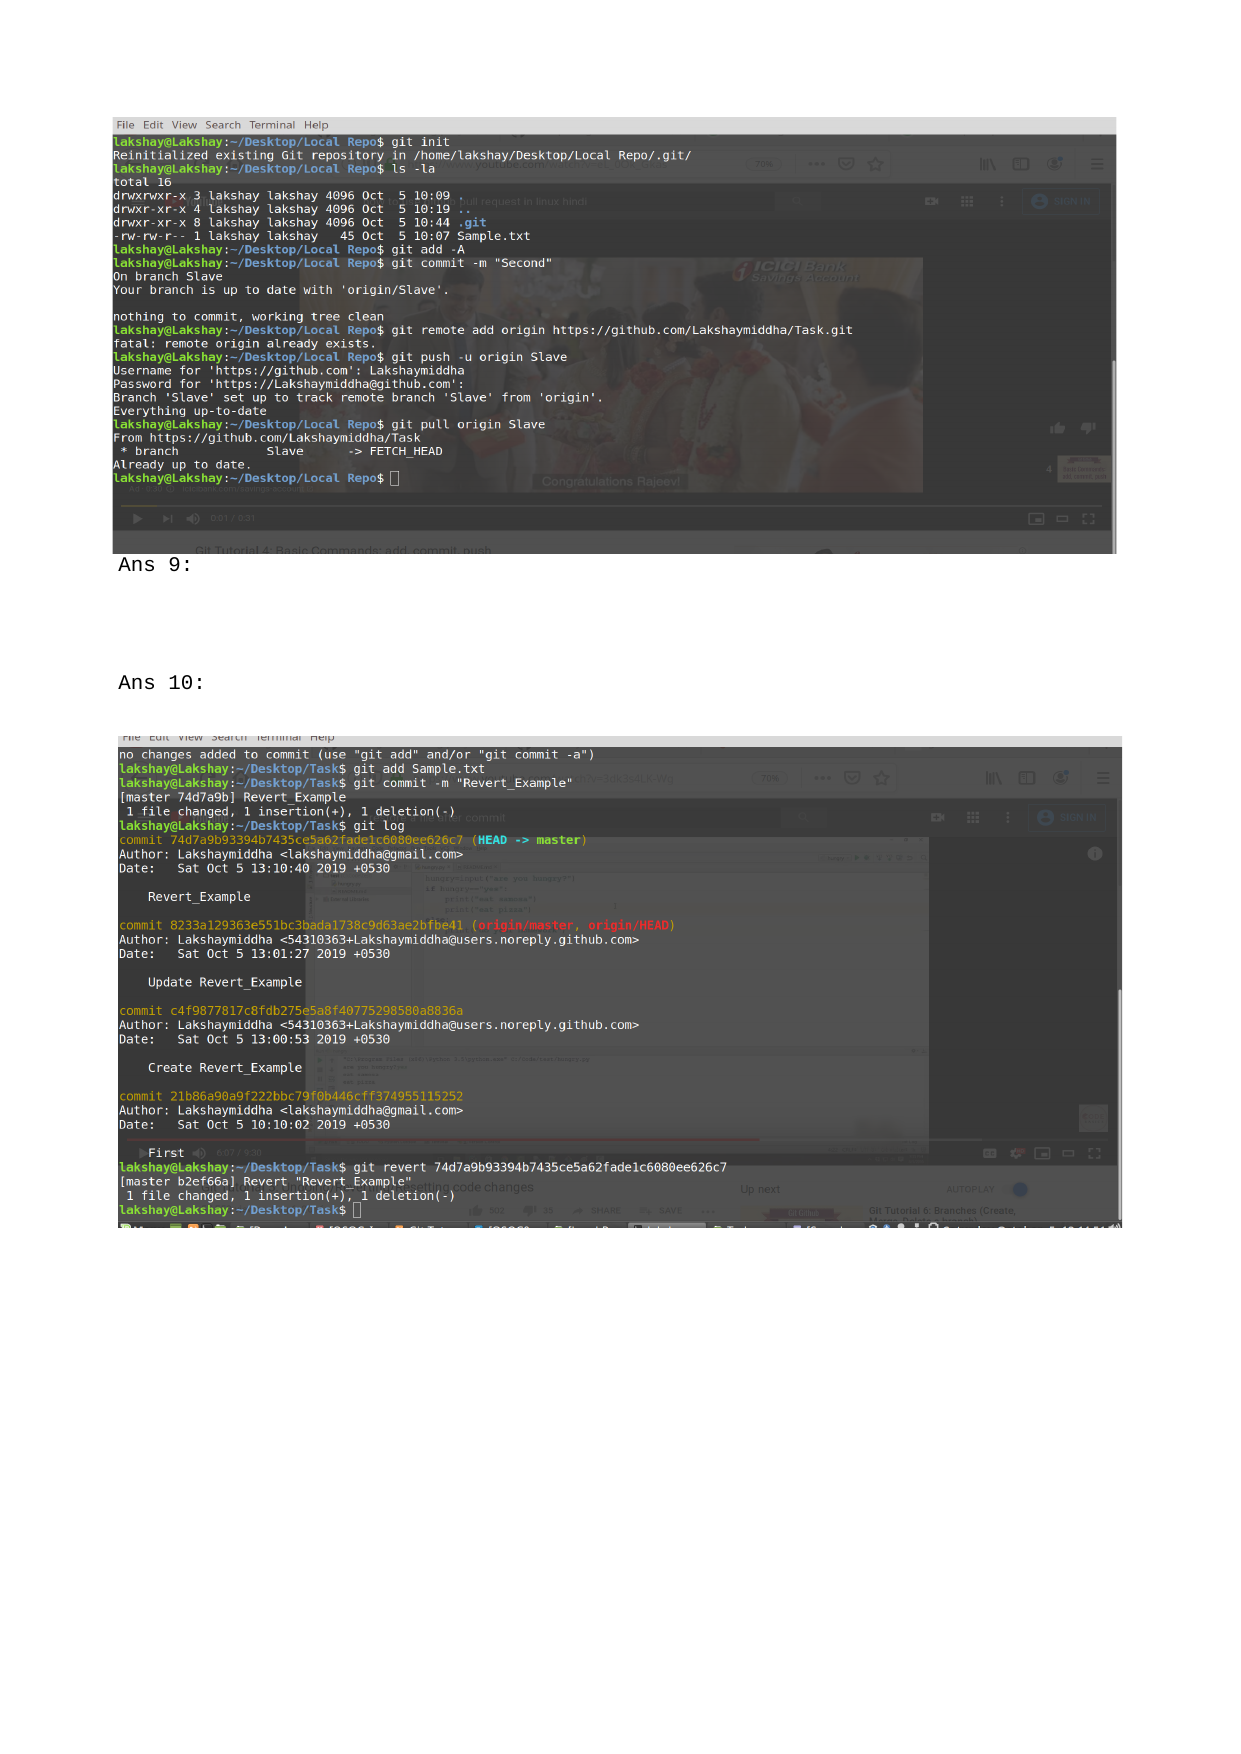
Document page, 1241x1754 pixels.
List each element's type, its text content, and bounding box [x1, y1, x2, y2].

picture [118, 736, 1123, 1228]
picture [112, 117, 1117, 554]
text Ans 10: [118, 672, 1122, 696]
text Ans 9: [118, 118, 1122, 578]
